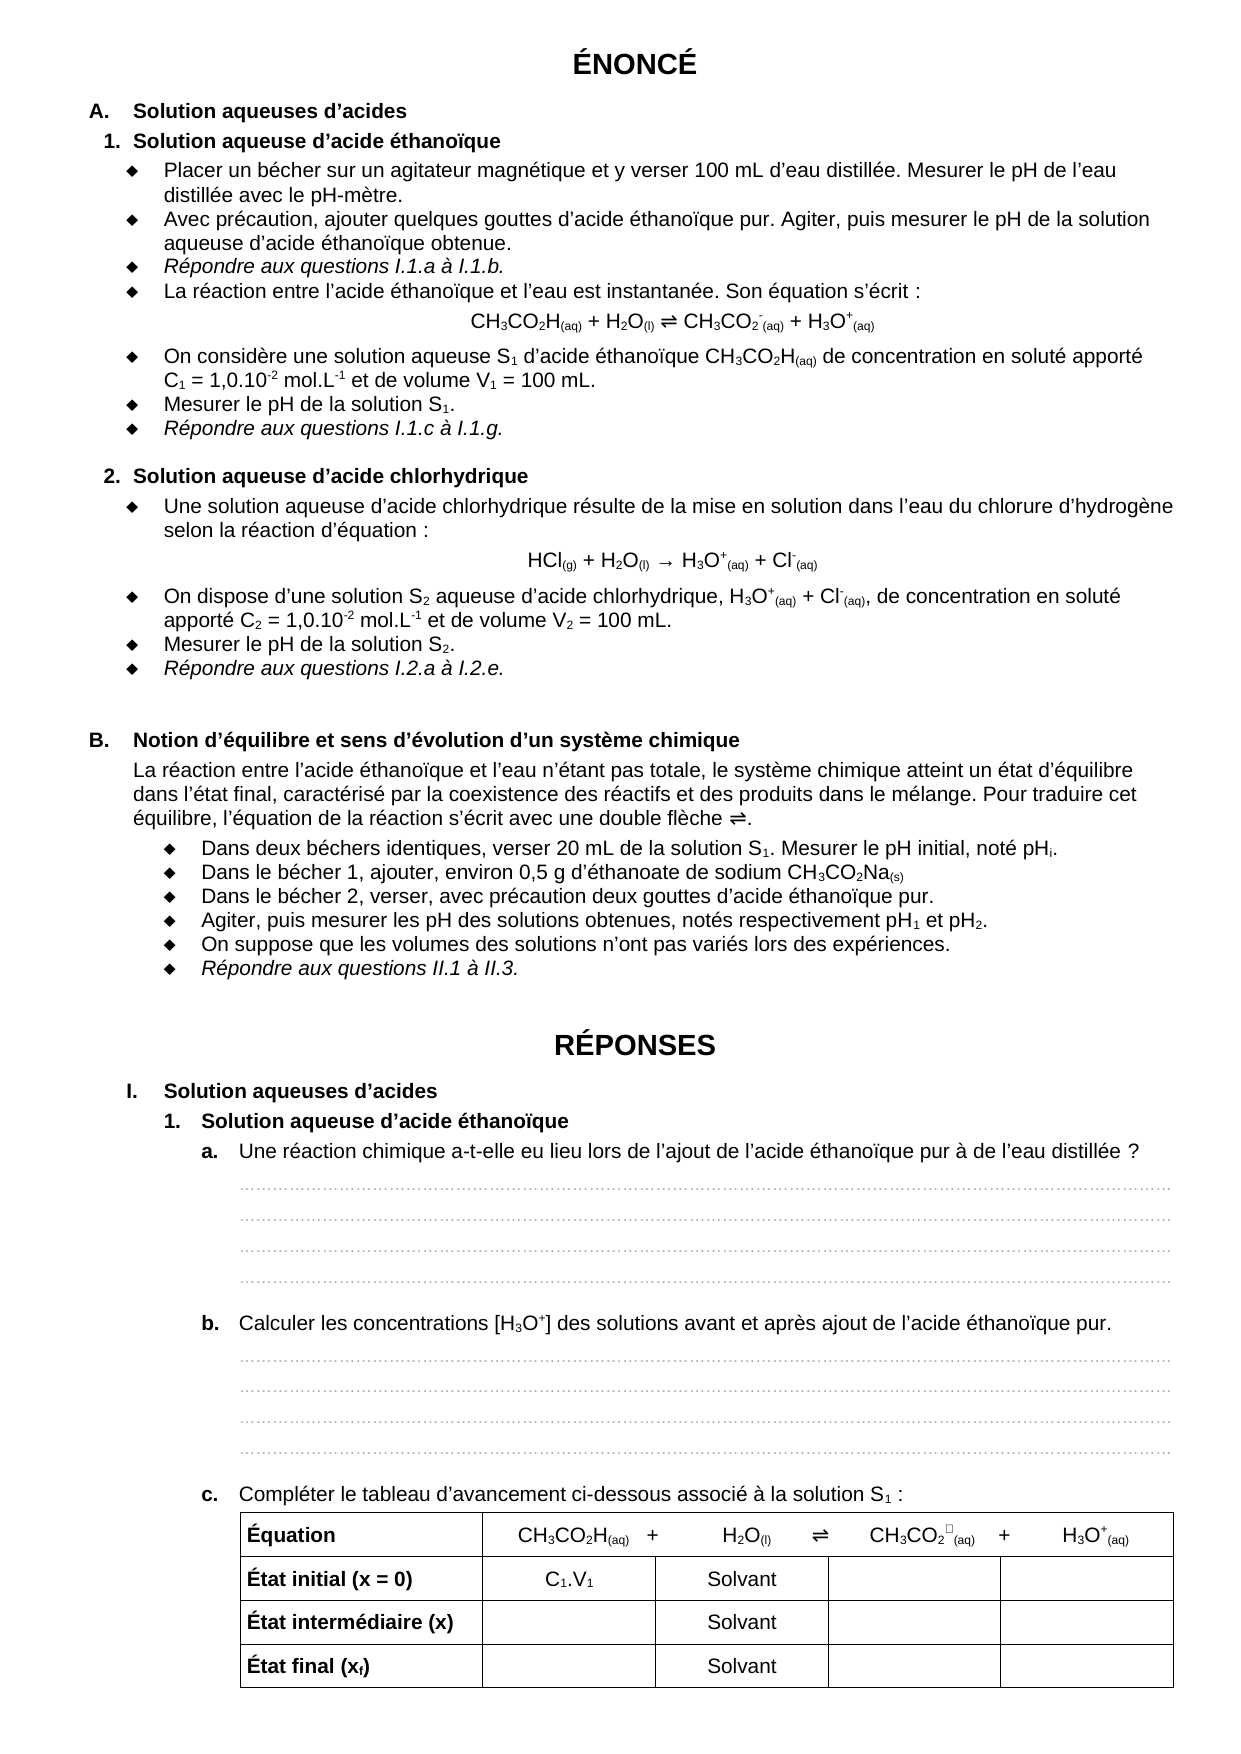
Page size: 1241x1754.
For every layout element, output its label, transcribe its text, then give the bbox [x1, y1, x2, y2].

list Notion d’équilibre et sens d’évolution d’un système chimique [88, 728, 1181, 752]
table_header CH3CO2H(aq) + H2O(l) ⇌ CH3CO2(aq) + H3O+(aq) [483, 1513, 1173, 1556]
list CH3CO2H(aq) + H2O(l) ⇌ CH3CO2-(aq) + H3O+(aq) [126, 308, 1181, 332]
list Répondre aux questions I.1.c à I.1.g. [126, 416, 1181, 440]
list Dans le bécher 2, verser, avec précaution deux gouttes d’acide éthanoïque pur. [163, 884, 1181, 908]
list Solution aqueuse d’acide chlorhydrique [103, 464, 1181, 488]
table_cell [1001, 1557, 1173, 1600]
text RÉPONSES [88, 1028, 1181, 1061]
table_cell État initial (x = 0) [241, 1557, 482, 1600]
table_header Équation [241, 1513, 482, 1556]
table_cell [483, 1601, 655, 1643]
list Une réaction chimique a-t-elle eu lieu lors de l’ajout de l’acide éthanoïque pur à de l’eau distillée ? [201, 1139, 1181, 1163]
list …………………………………………………………………………………………………………………………………………………… [201, 1439, 1181, 1458]
list …………………………………………………………………………………………………………………………………………………… [201, 1346, 1181, 1366]
table_cell [829, 1557, 1000, 1600]
list On suppose que les volumes des solutions n’ont pas variés lors des expériences. [163, 932, 1181, 956]
list Répondre aux questions I.1.a à I.1.b. [126, 254, 1181, 278]
list …………………………………………………………………………………………………………………………………………………… [201, 1377, 1181, 1396]
list La réaction entre l’acide éthanoïque et l’eau est instantanée. Son équation s’écrit : [126, 278, 1181, 302]
list HCl(g) + H2O(l) → H3O+(aq) + Cl-(aq) [126, 548, 1181, 572]
table_cell C1.V1 [483, 1557, 655, 1600]
list Solution aqueuse d’acide éthanoïque [103, 128, 1181, 152]
table_cell [829, 1645, 1000, 1687]
table_cell État final (xf) [241, 1645, 482, 1687]
list Compléter le tableau d’avancement ci-dessous associé à la solution S1 : [201, 1482, 1181, 1506]
list Solution aqueuses d’acides [88, 98, 1181, 122]
table_cell Solvant [656, 1557, 828, 1600]
table_cell Solvant [656, 1601, 828, 1643]
list …………………………………………………………………………………………………………………………………………………… [201, 1206, 1181, 1225]
list Solution aqueuses d’acides [126, 1079, 1181, 1103]
list …………………………………………………………………………………………………………………………………………………… [201, 1408, 1181, 1427]
list La réaction entre l’acide éthanoïque et l’eau n’étant pas totale, le système chimique atteint un état d’équilibre dans l’état final, caractérisé par la coexistence des réactifs et des produits dans le mélange. Pour traduire cet équilibre, l’équation de la réaction s’écrit avec une double flèche ⇌. [88, 758, 1181, 830]
list Dans le bécher 1, ajouter, environ 0,5 g d’éthanoate de sodium CH3CO2Na(s) [163, 860, 1181, 884]
list On dispose d’une solution S2 aqueuse d’acide chlorhydrique, H3O+(aq) + Cl-(aq), de concentration en soluté apporté C2 = 1,0.10-2 mol.L-1 et de volume V2 = 100 mL. [126, 584, 1181, 632]
list Calculer les concentrations [H3O+] des solutions avant et après ajout de l’acide éthanoïque pur. [201, 1311, 1181, 1334]
list Dans deux béchers identiques, verser 20 mL de la solution S1. Mesurer le pH initial, noté pHi. [163, 836, 1181, 860]
table_cell [829, 1601, 1000, 1643]
list Placer un bécher sur un agitateur magnétique et y verser 100 mL d’eau distillée. Mesurer le pH de l’eau distillée avec le pH-mètre. [126, 158, 1181, 206]
list …………………………………………………………………………………………………………………………………………………… [201, 1237, 1181, 1256]
table_cell [1001, 1601, 1173, 1643]
table_cell [1001, 1645, 1173, 1687]
list On considère une solution aqueuse S1 d’acide éthanoïque CH3CO2H(aq) de concentration en soluté apporté C1 = 1,0.10-2 mol.L-1 et de volume V1 = 100 mL. [126, 344, 1181, 392]
list Mesurer le pH de la solution S2. [126, 632, 1181, 656]
table_cell État intermédiaire (x) [241, 1601, 482, 1643]
list …………………………………………………………………………………………………………………………………………………… [201, 1267, 1181, 1287]
list Répondre aux questions I.2.a à I.2.e. [126, 656, 1181, 680]
list …………………………………………………………………………………………………………………………………………………… [201, 1175, 1181, 1194]
text ÉNONCÉ [88, 47, 1181, 81]
list Agiter, puis mesurer les pH des solutions obtenues, notés respectivement pH1 et pH2. [163, 908, 1181, 932]
list Mesurer le pH de la solution S1. [126, 392, 1181, 416]
list Répondre aux questions II.1 à II.3. [163, 956, 1181, 980]
list Avec précaution, ajouter quelques gouttes d’acide éthanoïque pur. Agiter, puis mesurer le pH de la solution aqueuse d’acide éthanoïque obtenue. [126, 206, 1181, 254]
table_cell Solvant [656, 1645, 828, 1687]
list Une solution aqueuse d’acide chlorhydrique résulte de la mise en solution dans l’eau du chlorure d’hydrogène selon la réaction d’équation : [126, 494, 1181, 542]
table_cell [483, 1645, 655, 1687]
list Solution aqueuse d’acide éthanoïque [163, 1109, 1181, 1133]
